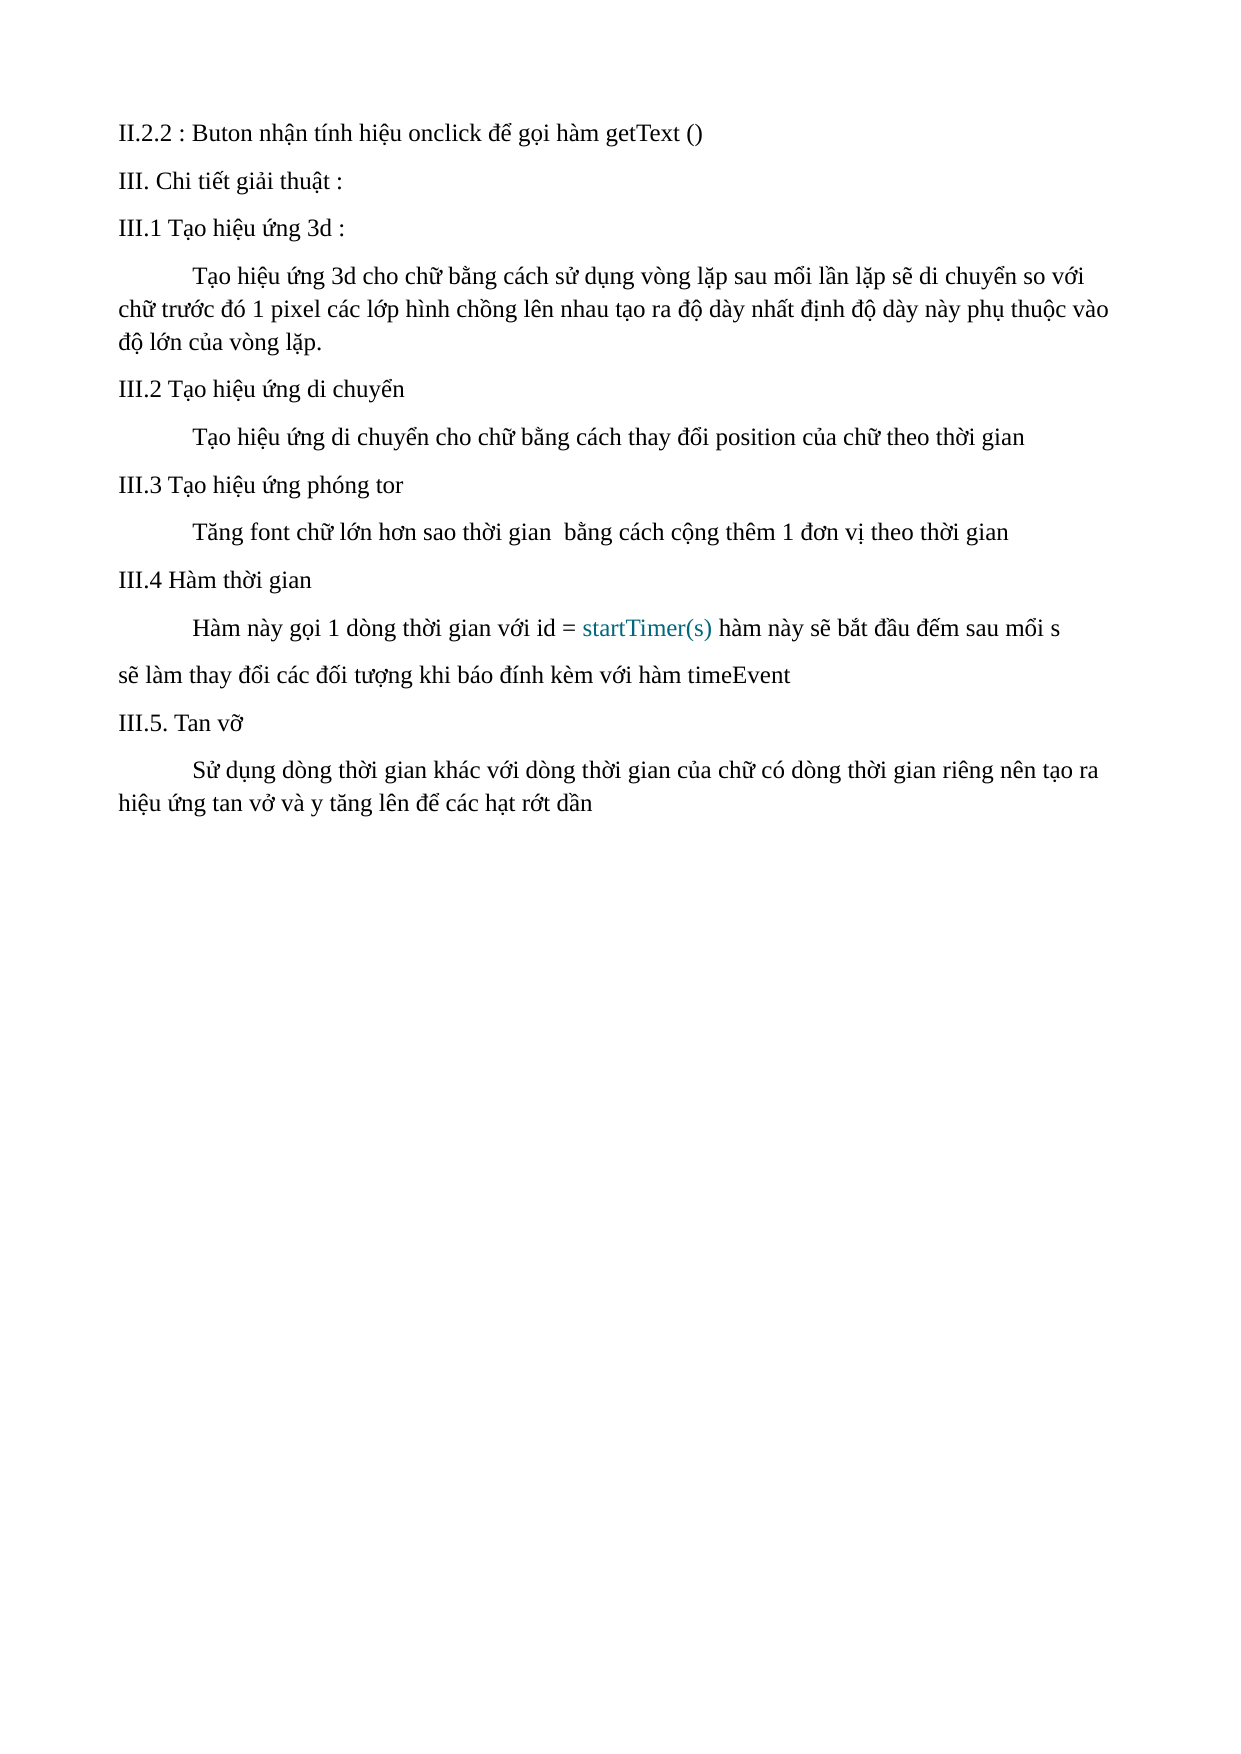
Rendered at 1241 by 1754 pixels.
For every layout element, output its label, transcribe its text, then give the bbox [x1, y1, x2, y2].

text Tạo hiệu ứng di chuyển cho chữ bằng cách thay đổi position của chữ theo thời gian [118, 422, 1122, 451]
text Tạo hiệu ứng 3d cho chữ bằng cách sử dụng vòng lặp sau mổi lần lặp sẽ di chuyển so với chữ trước đó 1 pixel các lớp hình chồng lên nhau tạo ra độ dày nhất định độ dày này phụ thuộc vào độ lớn của vòng lặp. [118, 261, 1122, 356]
text III. Chi tiết giải thuật : [118, 166, 1122, 194]
text III.4 Hàm thời gian [118, 565, 1122, 594]
text Tăng font chữ lớn hơn sao thời gian bằng cách cộng thêm 1 đơn vị theo thời gian [118, 517, 1122, 546]
text III.5. Tan vỡ [118, 708, 1122, 737]
text III.2 Tạo hiệu ứng di chuyển [118, 374, 1122, 403]
text Hàm này gọi 1 dòng thời gian với id = startTimer(s) hàm này sẽ bắt đầu đếm sau mổi s [118, 613, 1122, 641]
text II.2.2 : Buton nhận tính hiệu onclick để gọi hàm getText () [118, 118, 1122, 147]
text Sử dụng dòng thời gian khác với dòng thời gian của chữ có dòng thời gian riêng nên tạo ra hiệu ứng tan vở và y tăng lên để các hạt rớt dần [118, 755, 1122, 817]
text III.3 Tạo hiệu ứng phóng tor [118, 470, 1122, 498]
text sẽ làm thay đổi các đối tượng khi báo đính kèm với hàm timeEvent [118, 660, 1122, 689]
text III.1 Tạo hiệu ứng 3d : [118, 213, 1122, 242]
